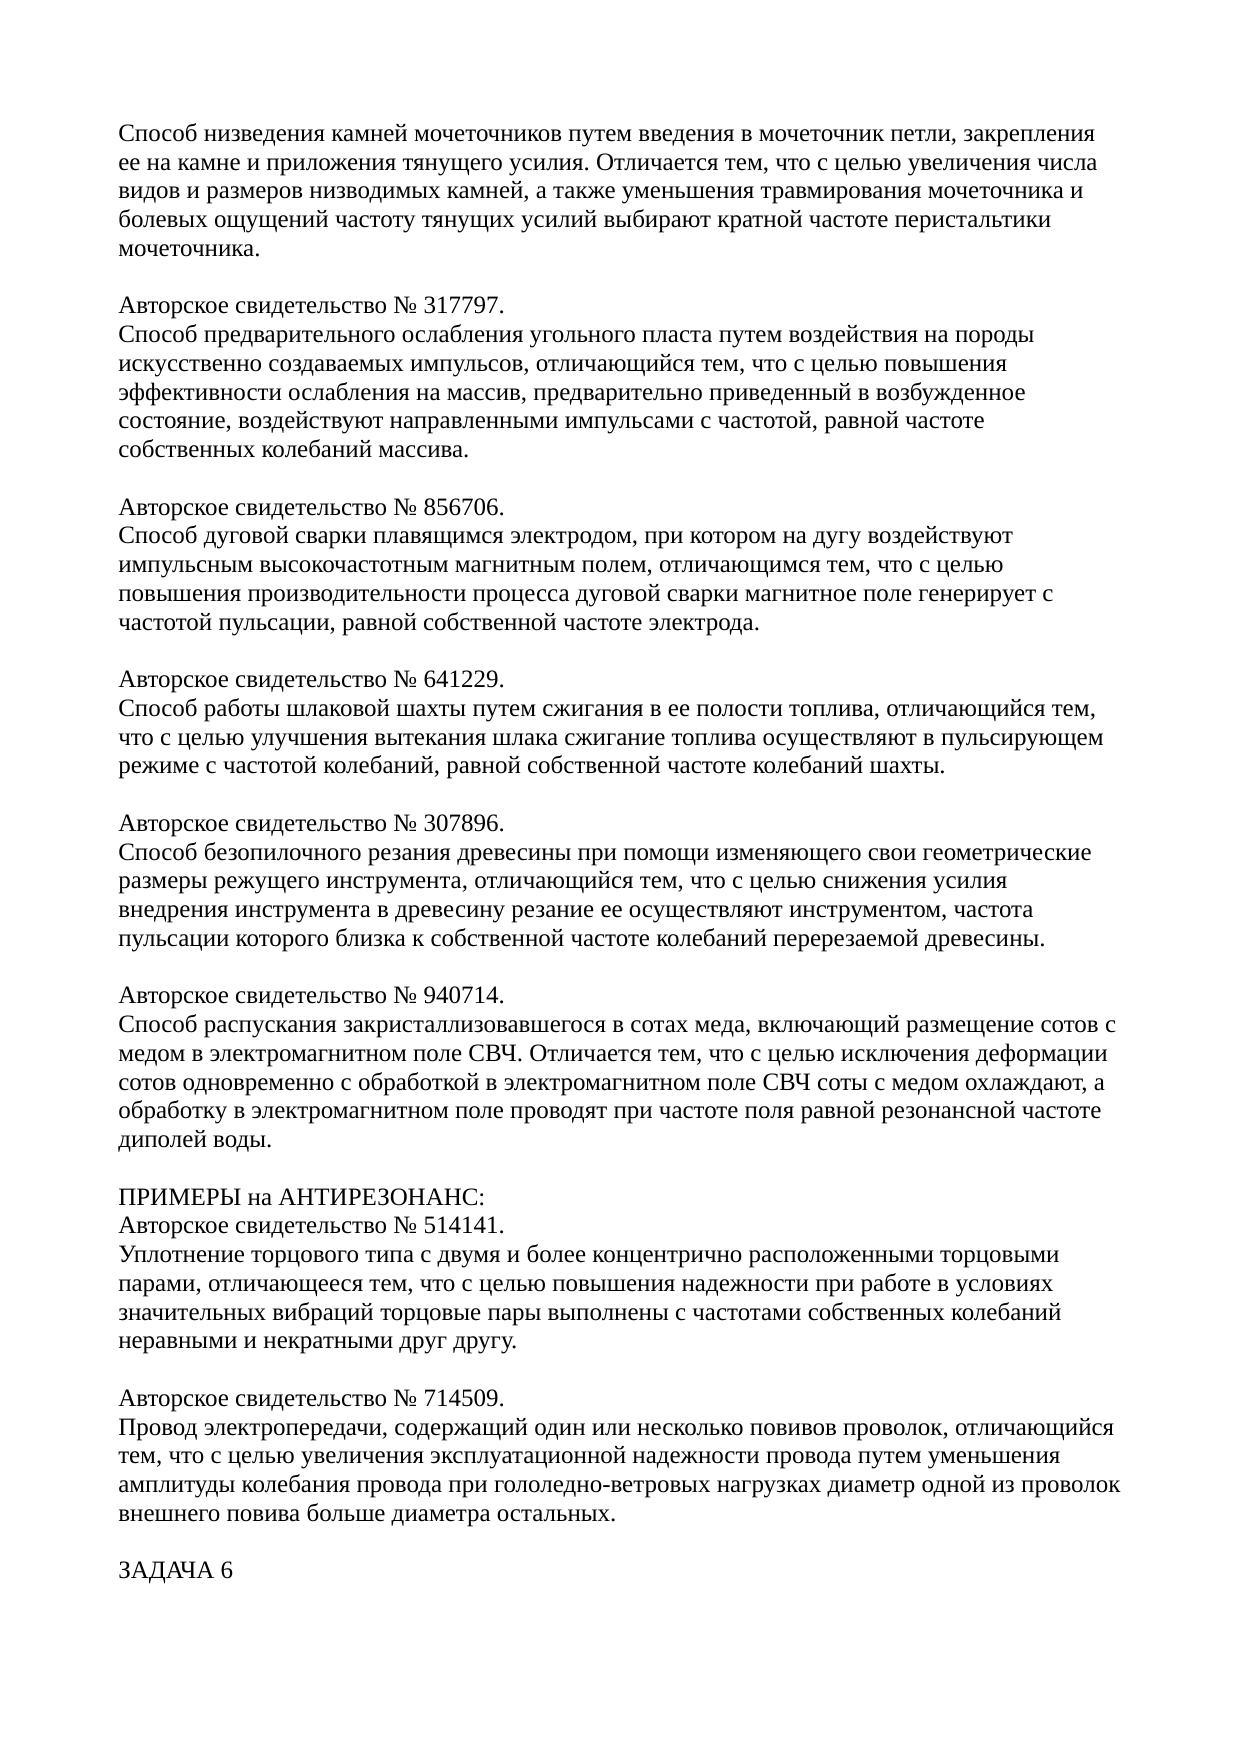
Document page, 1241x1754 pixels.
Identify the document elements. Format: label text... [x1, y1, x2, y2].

text Способ распускания закристаллизовавшегося в сотах меда, включающий размещение сотов с медом в электромагнитном поле СВЧ. Отличается тем, что с целью исключения деформации сотов одновременно с обработкой в электромагнитном поле СВЧ соты с медом охлаждают, а обработку в электромагнитном поле проводят при частоте поля равной резонансной частоте диполей воды. [118, 1009, 1122, 1153]
text Способ безопилочного резания древесины при помощи изменяющего свои геометрические размеры режущего инструмента, отличающийся тем, что с целью снижения усилия внедрения инструмента в древесину резание ее осуществляют инструментом, частота пульсации которого близка к собственной частоте колебаний перерезаемой древесины. [118, 837, 1122, 952]
text Способ дуговой сварки плавящимся электродом, при котором на дугу воздействуют импульсным высокочастотным магнитным полем, отличающимся тем, что с целью повышения производительности процесса дуговой сварки магнитное поле генерирует с частотой пульсации, равной собственной частоте электрода. [118, 521, 1122, 636]
text Способ предварительного ослабления угольного пласта путем воздействия на породы искусственно создаваемых импульсов, отличающийся тем, что с целью повышения эффективности ослабления на массив, предварительно приведенный в возбужденное состояние, воздействуют направленными импульсами с частотой, равной частоте собственных колебаний массива. [118, 319, 1122, 463]
text Авторское свидетельство № 514141. [118, 1211, 1122, 1239]
text Уплотнение торцового типа с двумя и более концентрично расположенными торцовыми парами, отличающееся тем, что с целью повышения надежности при работе в условиях значительных вибраций торцовые пары выполнены с частотами собственных колебаний неравными и некратными друг другу. [118, 1239, 1122, 1354]
text Способ низведения камней мочеточников путем введения в мочеточник петли, закрепления ее на камне и приложения тянущего усилия. Отличается тем, что с целью увеличения числа видов и размеров низводимых камней, а также уменьшения травмирования мочеточника и болевых ощущений частоту тянущих усилий выбирают кратной частоте перистальтики мочеточника. [118, 118, 1122, 262]
text Авторское свидетельство № 641229. [118, 664, 1122, 693]
text ПРИМЕРЫ на АНТИРЕЗОНАНС: [118, 1182, 1122, 1211]
text Авторское свидетельство № 940714. [118, 981, 1122, 1009]
text Способ работы шлаковой шахты путем сжигания в ее полости топлива, отличающийся тем, что с целью улучшения вытекания шлака сжигание топлива осуществляют в пульсирующем режиме с частотой колебаний, равной собственной частоте колебаний шахты. [118, 693, 1122, 779]
text Авторское свидетельство № 307896. [118, 808, 1122, 837]
text Авторское свидетельство № 714509. [118, 1383, 1122, 1412]
text Авторское свидетельство № 856706. [118, 492, 1122, 521]
text Авторское свидетельство № 317797. [118, 291, 1122, 319]
text Провод электропередачи, содержащий один или несколько повивов проволок, отличающийся тем, что с целью увеличения эксплуатационной надежности провода путем уменьшения амплитуды колебания провода при гололедно-ветровых нагрузках диаметр одной из проволок внешнего повива больше диаметра остальных. [118, 1412, 1122, 1527]
text ЗАДАЧА 6 [118, 1556, 1122, 1584]
